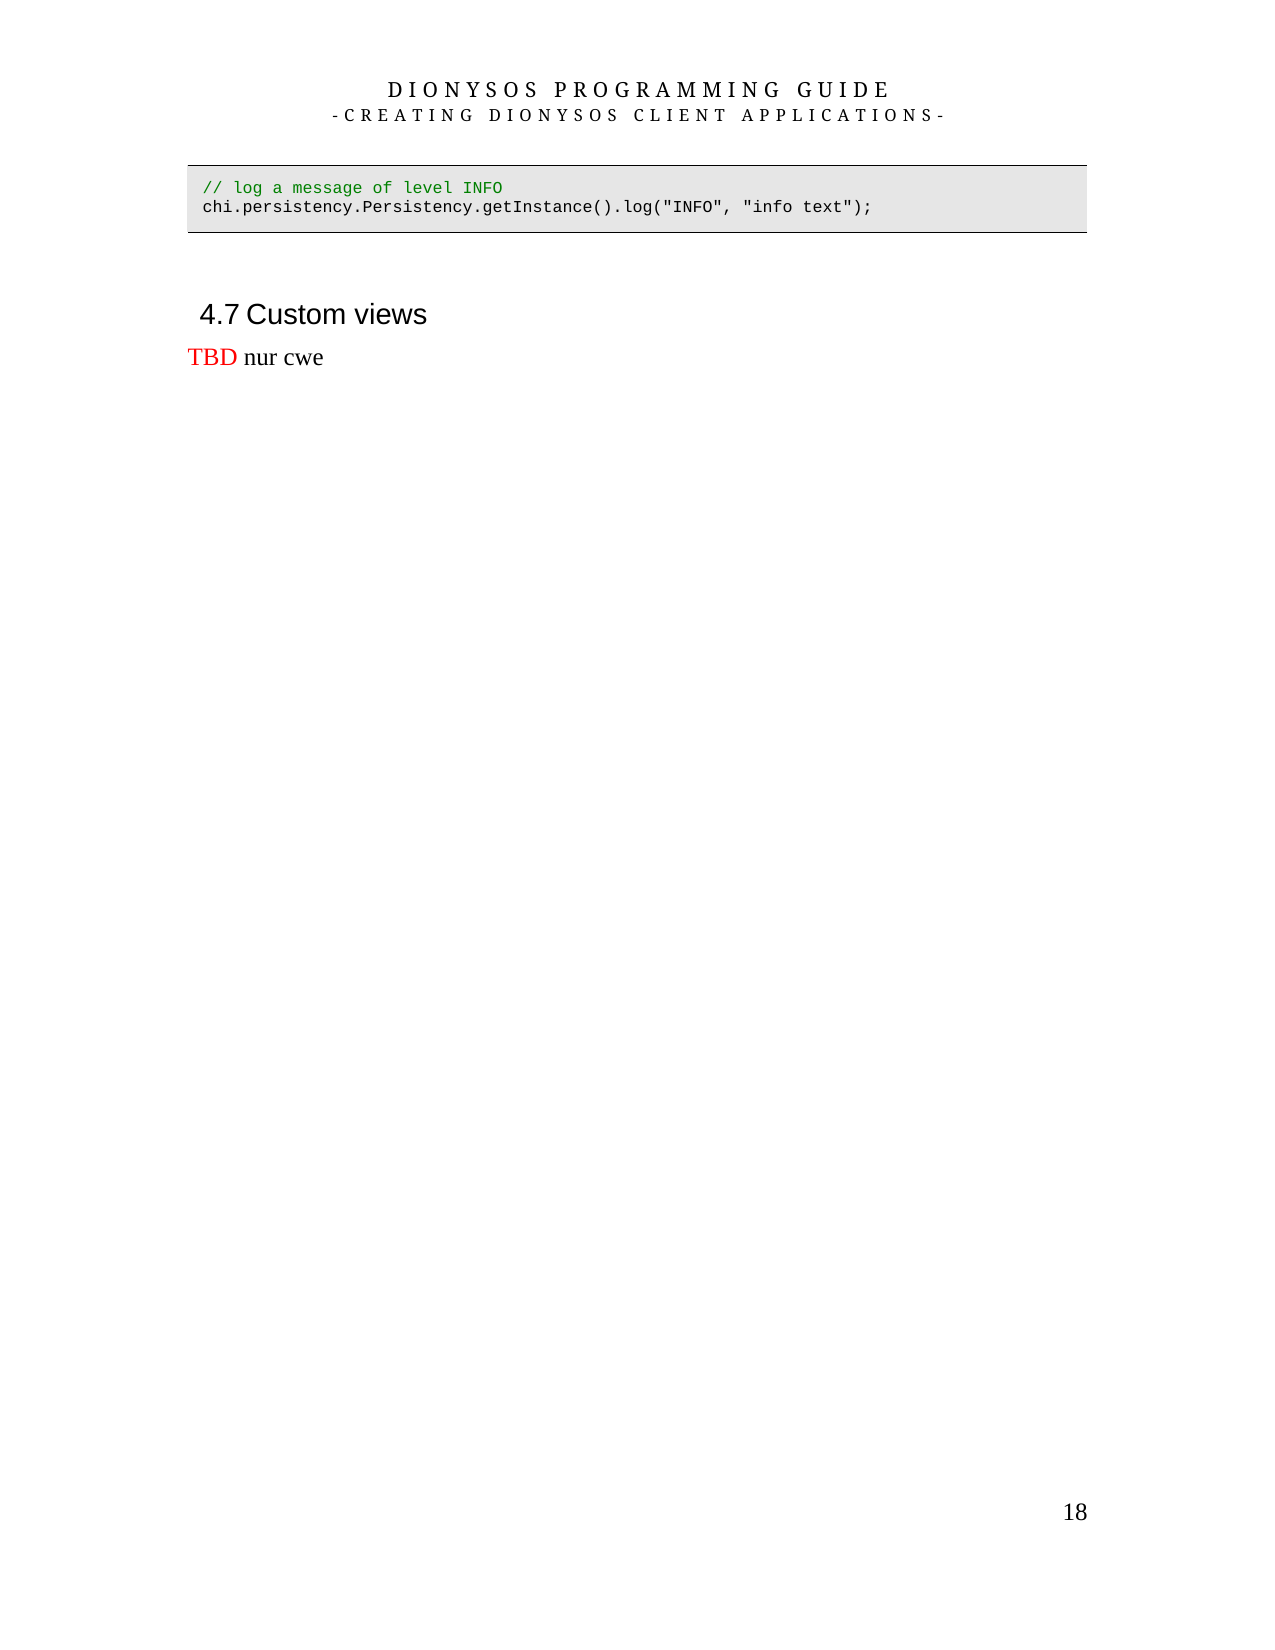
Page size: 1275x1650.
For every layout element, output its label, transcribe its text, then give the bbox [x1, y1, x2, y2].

subtitle Custom views [187, 298, 1087, 330]
text // log a message of level INFO chi.persistency.Persistency.getInstance().log("INFO", "info text"); [187, 166, 1087, 232]
text TBD nur cwe [187, 343, 1087, 370]
